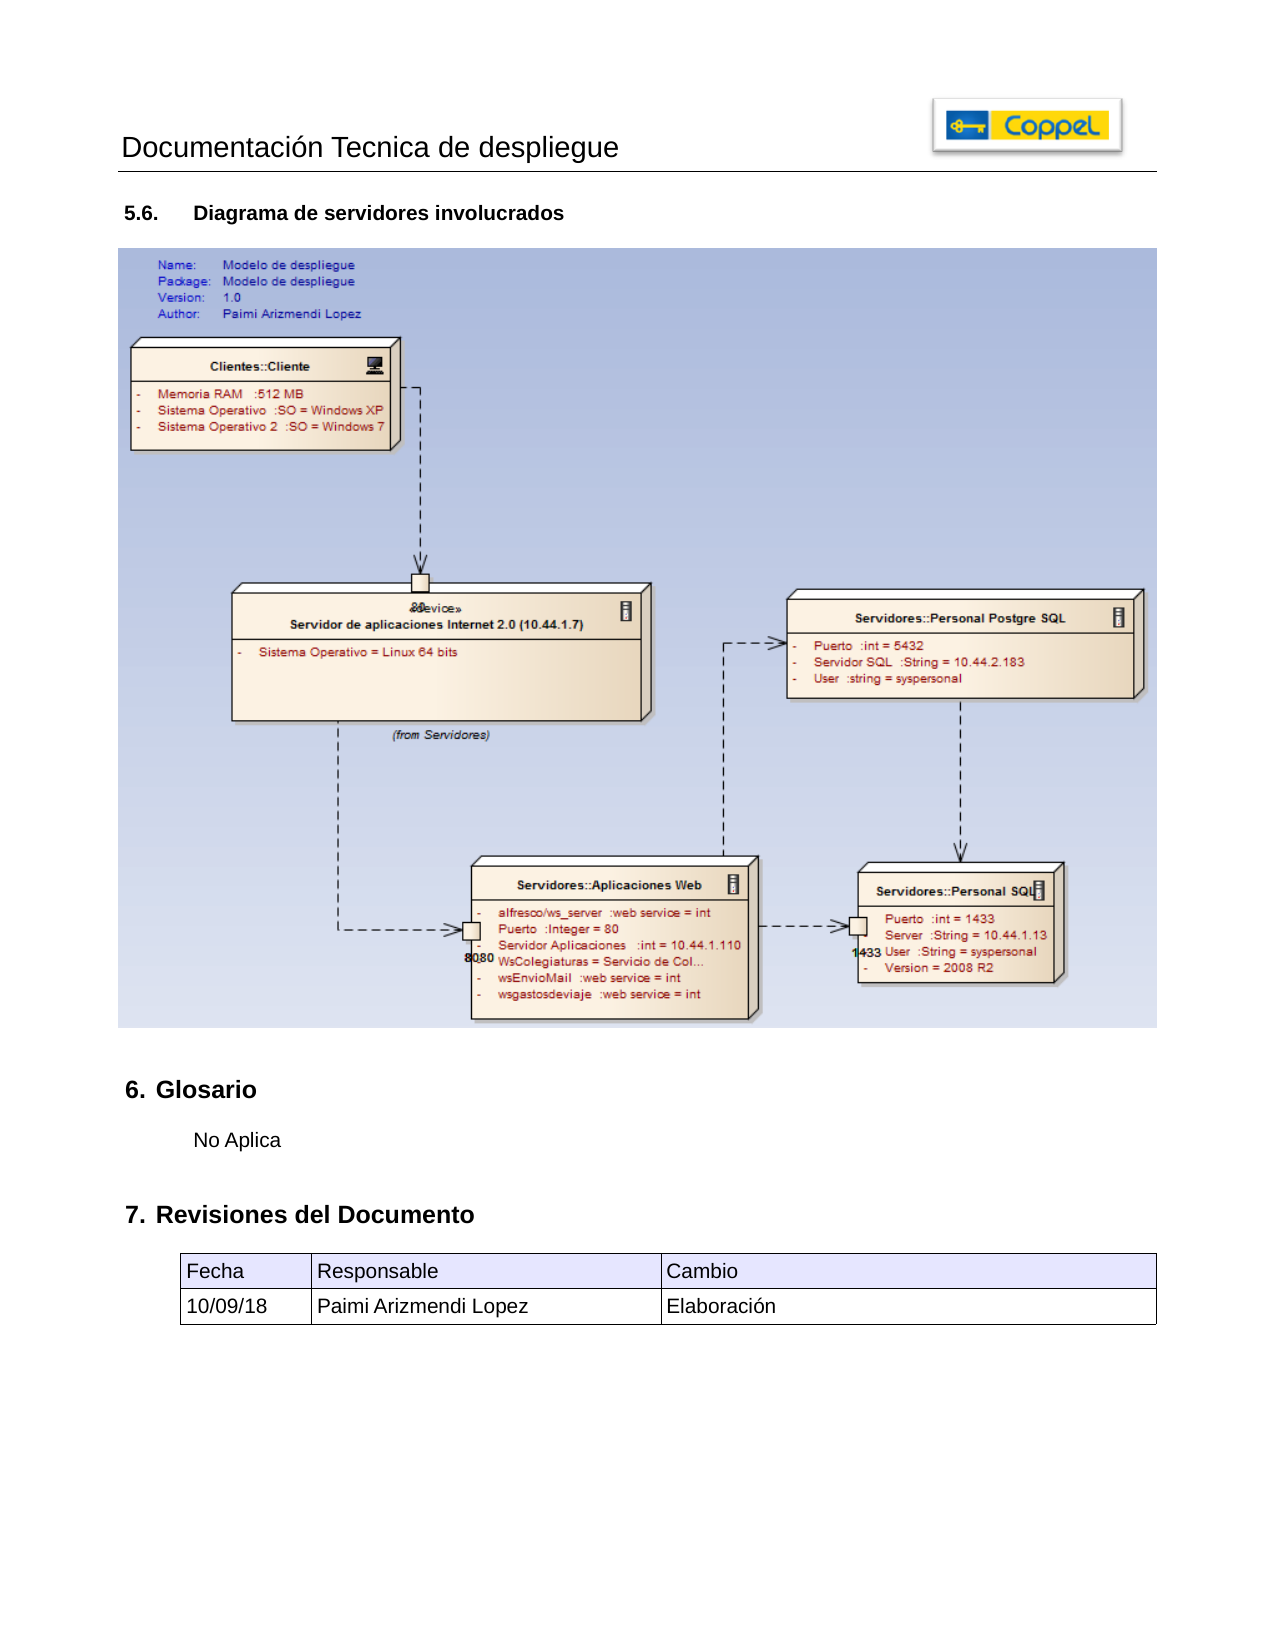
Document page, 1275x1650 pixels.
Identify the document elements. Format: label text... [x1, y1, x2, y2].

table_cell Paimi Arizmendi Lopez [312, 1289, 661, 1324]
table_header Responsable [312, 1254, 661, 1288]
table_cell 09/10/18 [181, 1289, 311, 1324]
list Diagrama de servidores involucrados [118, 200, 1157, 224]
list Revisiones del Documento [118, 1200, 1157, 1229]
picture [926, 94, 1129, 161]
list Glosario [118, 1076, 1157, 1104]
table_cell Elaboración [662, 1289, 1156, 1324]
list No Aplica [156, 1128, 1157, 1152]
table_header Cambio [662, 1254, 1156, 1288]
table_header Fecha [181, 1254, 311, 1288]
